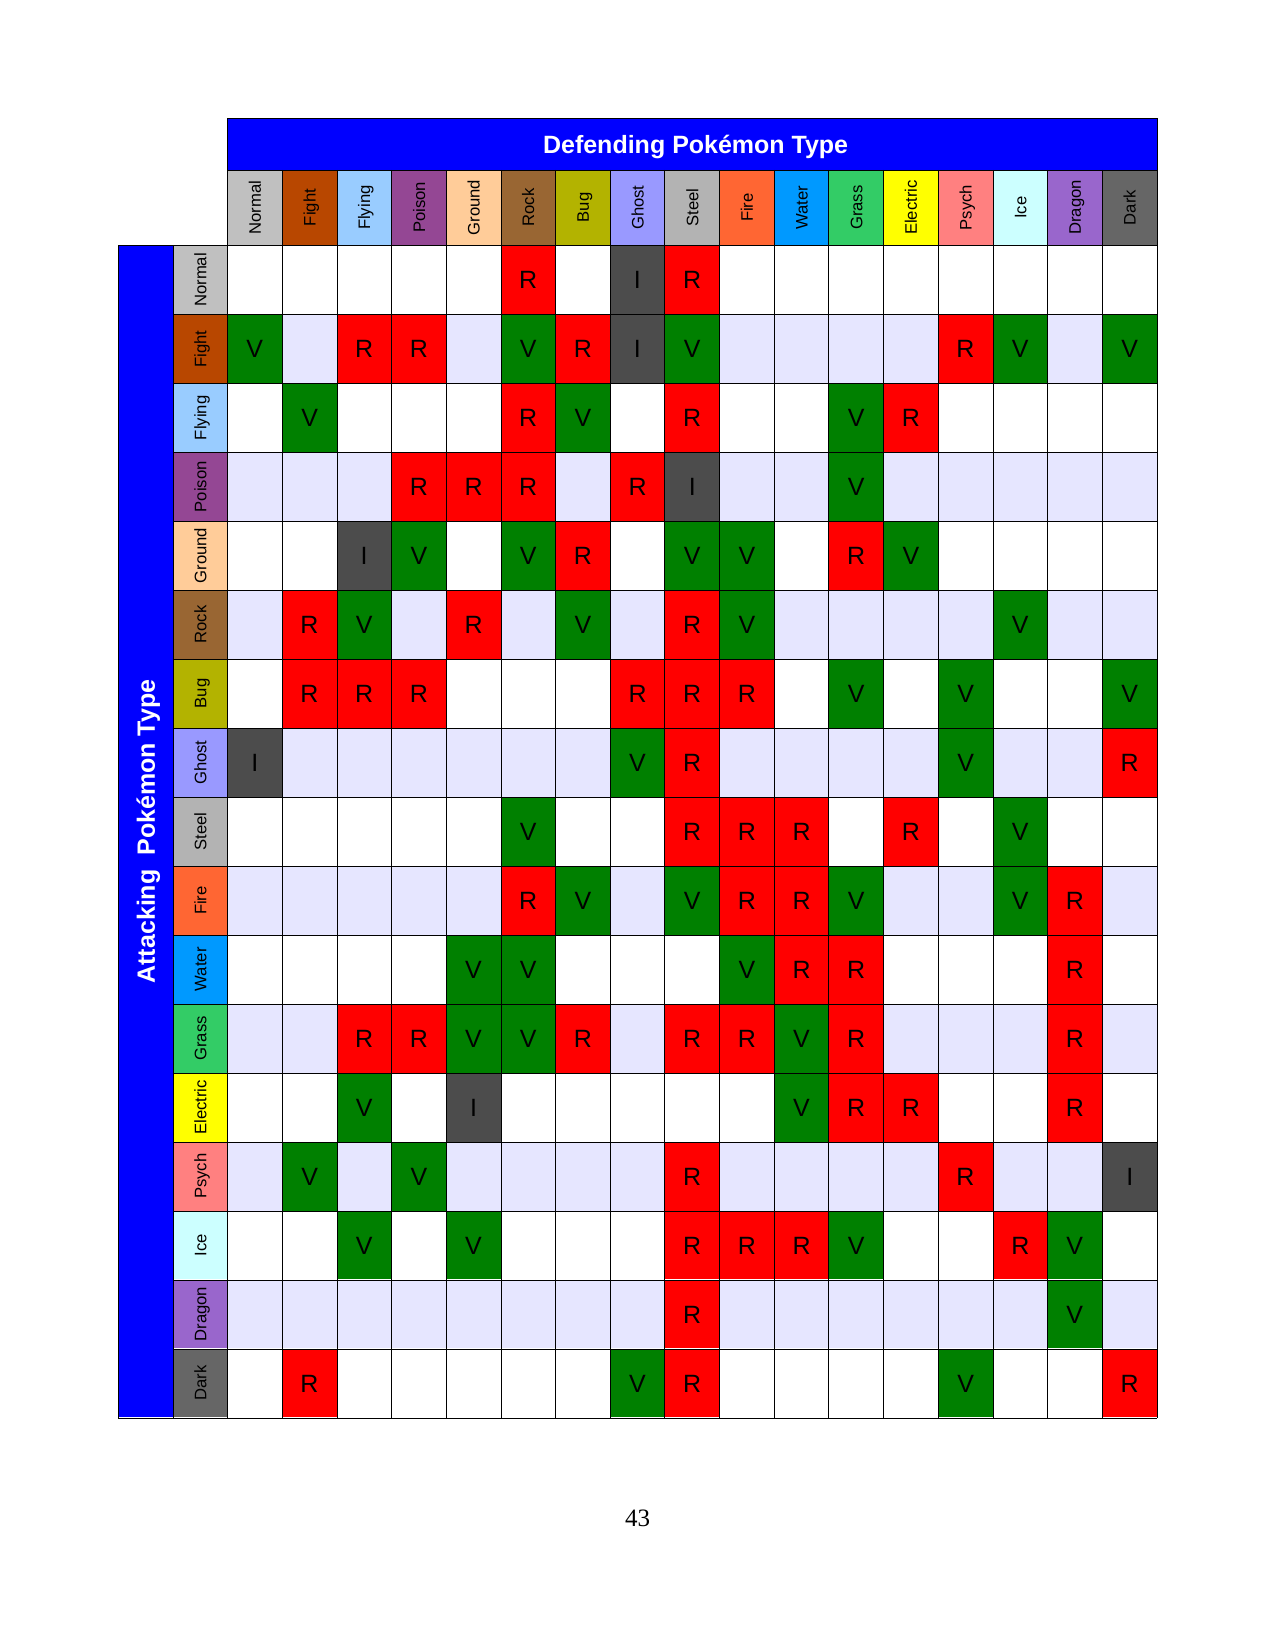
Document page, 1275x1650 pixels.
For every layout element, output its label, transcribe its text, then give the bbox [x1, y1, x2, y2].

table_cell [447, 1281, 501, 1348]
table_cell [829, 798, 883, 866]
table_cell R [392, 315, 446, 383]
table_cell R [502, 246, 555, 314]
table_cell [556, 1350, 610, 1417]
table_cell R [392, 453, 446, 521]
table_cell [447, 729, 501, 797]
table_cell [884, 1143, 938, 1211]
table_cell R [829, 936, 883, 1004]
table_cell Grass [829, 171, 883, 245]
table_cell I [1103, 1143, 1157, 1211]
table_cell [720, 729, 774, 797]
table_cell [775, 1281, 828, 1348]
table_cell [556, 936, 610, 1004]
table_cell [447, 246, 501, 314]
table_cell R [665, 660, 719, 728]
table_cell V [1103, 660, 1157, 728]
table_cell R [829, 1005, 883, 1073]
table_cell R [665, 1281, 719, 1348]
table_cell V [665, 315, 719, 383]
table_cell [447, 660, 501, 728]
table_cell [1048, 315, 1102, 383]
table_cell V [1048, 1281, 1102, 1348]
table_cell R [665, 1005, 719, 1073]
table_cell [228, 384, 282, 452]
table_cell V [939, 729, 993, 797]
table_cell [994, 729, 1047, 797]
table_cell [1103, 1281, 1157, 1348]
table_cell [775, 729, 828, 797]
table_cell R [1048, 936, 1102, 1004]
table_cell Ice [994, 171, 1047, 245]
table_cell [994, 453, 1047, 521]
table_cell [1048, 660, 1102, 728]
table_cell [775, 453, 828, 521]
table_cell V [283, 1143, 337, 1211]
table_cell R [283, 1350, 337, 1417]
table_cell [775, 315, 828, 383]
table_cell V [720, 591, 774, 659]
table_cell [228, 1005, 282, 1073]
table_cell R [611, 453, 664, 521]
table_cell [392, 384, 446, 452]
table_cell [994, 384, 1047, 452]
table_cell Normal [174, 246, 227, 314]
table_cell [392, 1074, 446, 1142]
table_cell I [228, 729, 282, 797]
table_cell Electric [884, 171, 938, 245]
table_cell [829, 591, 883, 659]
table_cell [1103, 522, 1157, 590]
table_cell [228, 798, 282, 866]
table_cell [665, 1074, 719, 1142]
table_cell [720, 1143, 774, 1211]
table_cell [994, 522, 1047, 590]
table_cell R [775, 798, 828, 866]
table_cell [556, 798, 610, 866]
table_cell [338, 384, 391, 452]
table_cell [228, 1350, 282, 1417]
table_cell [1103, 246, 1157, 314]
table_cell V [829, 384, 883, 452]
table_cell R [556, 522, 610, 590]
table_cell [939, 936, 993, 1004]
table_cell [829, 1143, 883, 1211]
table_cell Grass [174, 1005, 227, 1073]
table_cell V [556, 591, 610, 659]
table_cell Dragon [1048, 171, 1102, 245]
table_cell V [228, 315, 282, 383]
table_cell [720, 315, 774, 383]
table_cell [392, 729, 446, 797]
table_cell V [338, 1212, 391, 1279]
table_cell [283, 1005, 337, 1073]
table_cell [939, 1005, 993, 1073]
table_cell [829, 729, 883, 797]
table_cell [994, 1143, 1047, 1211]
table_cell [556, 1143, 610, 1211]
table_cell Dark [1103, 171, 1157, 245]
table_cell [775, 246, 828, 314]
table_cell Ground [447, 171, 501, 245]
table_cell R [447, 591, 501, 659]
table_cell Fight [283, 171, 337, 245]
table_cell [611, 1212, 664, 1279]
table_cell V [556, 384, 610, 452]
table_cell [1048, 522, 1102, 590]
table_cell [994, 246, 1047, 314]
table_cell V [502, 1005, 555, 1073]
table_cell [1048, 384, 1102, 452]
table_cell [1048, 246, 1102, 314]
table_cell Rock [174, 591, 227, 659]
table_cell [228, 591, 282, 659]
table_cell Dragon [174, 1281, 227, 1348]
table_cell Normal [228, 171, 282, 245]
table_cell [228, 660, 282, 728]
table_cell [392, 1350, 446, 1417]
table_cell R [775, 1212, 828, 1279]
table_cell [447, 867, 501, 935]
table_cell Psych [939, 171, 993, 245]
table_cell [556, 1212, 610, 1279]
table_cell R [884, 798, 938, 866]
table_cell V [611, 1350, 664, 1417]
table_cell [611, 1005, 664, 1073]
table_cell I [611, 315, 664, 383]
table_cell [611, 1281, 664, 1348]
table_cell [228, 1281, 282, 1348]
table_cell [283, 522, 337, 590]
table_cell R [1103, 1350, 1157, 1417]
table_cell [502, 1143, 555, 1211]
table_cell R [665, 246, 719, 314]
table_cell [502, 1074, 555, 1142]
table_cell V [720, 522, 774, 590]
table_cell V [884, 522, 938, 590]
table_cell [283, 1212, 337, 1279]
table_cell R [665, 1143, 719, 1211]
table_cell V [502, 315, 555, 383]
table_cell [611, 1143, 664, 1211]
table_cell [720, 1281, 774, 1348]
table_cell V [665, 522, 719, 590]
table_cell [884, 246, 938, 314]
table_cell R [665, 1350, 719, 1417]
table_cell Psych [174, 1143, 227, 1211]
table_cell Poison [392, 171, 446, 245]
table_cell [392, 936, 446, 1004]
table_cell R [994, 1212, 1047, 1279]
table_cell [447, 384, 501, 452]
table_cell R [556, 1005, 610, 1073]
table_cell R [775, 867, 828, 935]
table_cell [338, 1350, 391, 1417]
table_cell [939, 867, 993, 935]
table_cell V [1103, 315, 1157, 383]
table_cell R [884, 1074, 938, 1142]
table_cell [228, 453, 282, 521]
table_cell [502, 1212, 555, 1279]
table_cell Poison [174, 453, 227, 521]
table_cell [392, 1212, 446, 1279]
table_cell V [939, 1350, 993, 1417]
table_cell [1103, 1074, 1157, 1142]
table_cell [611, 936, 664, 1004]
table_cell Ghost [174, 729, 227, 797]
table_cell V [447, 936, 501, 1004]
table_cell V [502, 936, 555, 1004]
table_cell R [720, 660, 774, 728]
table_cell [502, 1281, 555, 1348]
table_cell R [665, 729, 719, 797]
table_cell R [829, 1074, 883, 1142]
table_cell [338, 1281, 391, 1348]
table_cell V [829, 867, 883, 935]
table_cell R [338, 660, 391, 728]
table_header [118, 118, 227, 245]
table_cell R [556, 315, 610, 383]
table_cell [884, 453, 938, 521]
table_cell [939, 798, 993, 866]
table_cell R [447, 453, 501, 521]
table_cell V [392, 1143, 446, 1211]
table_cell R [338, 1005, 391, 1073]
table_cell [283, 315, 337, 383]
table_cell [994, 1350, 1047, 1417]
table_cell [1048, 1143, 1102, 1211]
table_cell [1103, 453, 1157, 521]
table_cell [1103, 936, 1157, 1004]
table_cell I [611, 246, 664, 314]
table_cell [502, 729, 555, 797]
table_cell V [775, 1005, 828, 1073]
table_cell [392, 867, 446, 935]
table_cell [939, 1281, 993, 1348]
table_cell R [1048, 1074, 1102, 1142]
table_cell [1048, 591, 1102, 659]
table_cell R [939, 315, 993, 383]
table_cell R [283, 591, 337, 659]
table_cell [939, 453, 993, 521]
table_cell [775, 1350, 828, 1417]
table_cell Fire [720, 171, 774, 245]
table_cell [502, 591, 555, 659]
table_cell R [884, 384, 938, 452]
table_cell [829, 1350, 883, 1417]
table_cell [1048, 798, 1102, 866]
table_cell Ice [174, 1212, 227, 1279]
table_cell [283, 1074, 337, 1142]
table_cell I [447, 1074, 501, 1142]
table_cell Ghost [611, 171, 664, 245]
table_cell [338, 246, 391, 314]
table_cell V [502, 798, 555, 866]
table_cell V [283, 384, 337, 452]
table_cell V [994, 315, 1047, 383]
table_cell [1048, 453, 1102, 521]
table_cell V [775, 1074, 828, 1142]
table_cell Fire [174, 867, 227, 935]
table_cell [939, 1074, 993, 1142]
table_cell Fight [174, 315, 227, 383]
table_cell R [665, 591, 719, 659]
table_cell [1103, 867, 1157, 935]
table_cell V [556, 867, 610, 935]
table_cell [1103, 1005, 1157, 1073]
table_cell [283, 1281, 337, 1348]
table_cell [775, 591, 828, 659]
table_cell V [502, 522, 555, 590]
table_cell [720, 384, 774, 452]
table_cell R [502, 453, 555, 521]
table_cell [775, 522, 828, 590]
table_cell [283, 798, 337, 866]
table_cell V [994, 798, 1047, 866]
table_cell Steel [174, 798, 227, 866]
table_cell [611, 798, 664, 866]
table_cell Bug [174, 660, 227, 728]
table_cell [939, 522, 993, 590]
table_cell Attacking Pokémon Type [119, 246, 173, 1417]
table_cell [447, 1143, 501, 1211]
table_cell V [1048, 1212, 1102, 1279]
table_cell [283, 246, 337, 314]
table_cell I [338, 522, 391, 590]
table_cell [775, 1143, 828, 1211]
table_cell [720, 1350, 774, 1417]
table_cell Rock [502, 171, 555, 245]
table_cell [665, 936, 719, 1004]
table_cell [720, 1074, 774, 1142]
table_cell Water [174, 936, 227, 1004]
table_cell [1048, 729, 1102, 797]
table_cell [447, 315, 501, 383]
table_cell [884, 1005, 938, 1073]
table_cell [556, 246, 610, 314]
table_cell [884, 1281, 938, 1348]
table_cell [829, 246, 883, 314]
table_cell [228, 1074, 282, 1142]
table_cell R [665, 1212, 719, 1279]
table_cell V [611, 729, 664, 797]
table_cell [939, 1212, 993, 1279]
table_cell V [829, 1212, 883, 1279]
table_cell [556, 1281, 610, 1348]
table_cell [338, 729, 391, 797]
table_cell V [392, 522, 446, 590]
table_cell Bug [556, 171, 610, 245]
table_cell Flying [338, 171, 391, 245]
table_cell [884, 315, 938, 383]
table_cell [392, 1281, 446, 1348]
table_cell [338, 798, 391, 866]
table_cell V [720, 936, 774, 1004]
table_cell V [338, 1074, 391, 1142]
table_cell [228, 246, 282, 314]
table_cell R [720, 1005, 774, 1073]
table_cell [447, 1350, 501, 1417]
table_header Defending Pokémon Type [228, 119, 1157, 170]
table_cell V [829, 660, 883, 728]
table_cell [338, 1143, 391, 1211]
table_cell [611, 591, 664, 659]
table_cell [829, 315, 883, 383]
table_cell R [283, 660, 337, 728]
table_cell [1103, 591, 1157, 659]
table_cell [939, 591, 993, 659]
table_cell [884, 936, 938, 1004]
table_cell R [720, 867, 774, 935]
table_cell [283, 729, 337, 797]
table_cell R [502, 384, 555, 452]
table_cell R [392, 1005, 446, 1073]
table_cell [611, 867, 664, 935]
table_cell R [720, 1212, 774, 1279]
table_cell [502, 1350, 555, 1417]
table_cell [228, 1143, 282, 1211]
table_cell [447, 798, 501, 866]
table_cell [994, 936, 1047, 1004]
table_cell R [1048, 1005, 1102, 1073]
table_cell V [447, 1005, 501, 1073]
table_cell [228, 936, 282, 1004]
table_cell [228, 867, 282, 935]
table_cell [283, 453, 337, 521]
table_cell [556, 729, 610, 797]
table_cell R [829, 522, 883, 590]
table_cell [283, 936, 337, 1004]
table_cell [556, 1074, 610, 1142]
table_cell R [1048, 867, 1102, 935]
table_cell R [338, 315, 391, 383]
table_cell [392, 591, 446, 659]
table_cell [884, 1350, 938, 1417]
table_cell [884, 660, 938, 728]
table_cell R [1103, 729, 1157, 797]
table_cell [338, 936, 391, 1004]
table_cell [228, 522, 282, 590]
table_cell [556, 660, 610, 728]
table_cell [392, 798, 446, 866]
table_cell R [665, 384, 719, 452]
table_cell I [665, 453, 719, 521]
table_cell [447, 522, 501, 590]
table_cell R [775, 936, 828, 1004]
table_cell [1103, 1212, 1157, 1279]
table_cell [939, 384, 993, 452]
table_cell [829, 1281, 883, 1348]
table_cell R [392, 660, 446, 728]
table_cell [775, 384, 828, 452]
table_cell V [447, 1212, 501, 1279]
table_cell [556, 453, 610, 521]
table_cell [338, 453, 391, 521]
table_cell [884, 729, 938, 797]
table_cell Flying [174, 384, 227, 452]
table_cell [884, 867, 938, 935]
table_cell R [939, 1143, 993, 1211]
table_cell V [994, 867, 1047, 935]
table_cell [1103, 798, 1157, 866]
table_cell [775, 660, 828, 728]
table_cell [283, 867, 337, 935]
table_cell R [502, 867, 555, 935]
table_cell [720, 453, 774, 521]
table_cell V [829, 453, 883, 521]
table_cell [392, 246, 446, 314]
table_cell [939, 246, 993, 314]
table_cell [338, 867, 391, 935]
table_cell [611, 1074, 664, 1142]
table_cell Water [775, 171, 828, 245]
table_cell V [994, 591, 1047, 659]
table_cell [994, 1074, 1047, 1142]
table_cell [502, 660, 555, 728]
table_cell R [720, 798, 774, 866]
table_cell [228, 1212, 282, 1279]
table_cell [611, 384, 664, 452]
table_cell [884, 591, 938, 659]
table_cell V [665, 867, 719, 935]
table_cell Electric [174, 1074, 227, 1142]
table_cell Dark [174, 1350, 227, 1417]
table_cell R [665, 798, 719, 866]
table_cell Ground [174, 522, 227, 590]
table_cell V [338, 591, 391, 659]
table_cell [1103, 384, 1157, 452]
table_cell V [939, 660, 993, 728]
table_cell R [611, 660, 664, 728]
table_cell [611, 522, 664, 590]
table_cell [720, 246, 774, 314]
table_cell Steel [665, 171, 719, 245]
table_cell [994, 660, 1047, 728]
table_cell [994, 1005, 1047, 1073]
table_cell [994, 1281, 1047, 1348]
table_cell [1048, 1350, 1102, 1417]
table_cell [884, 1212, 938, 1279]
